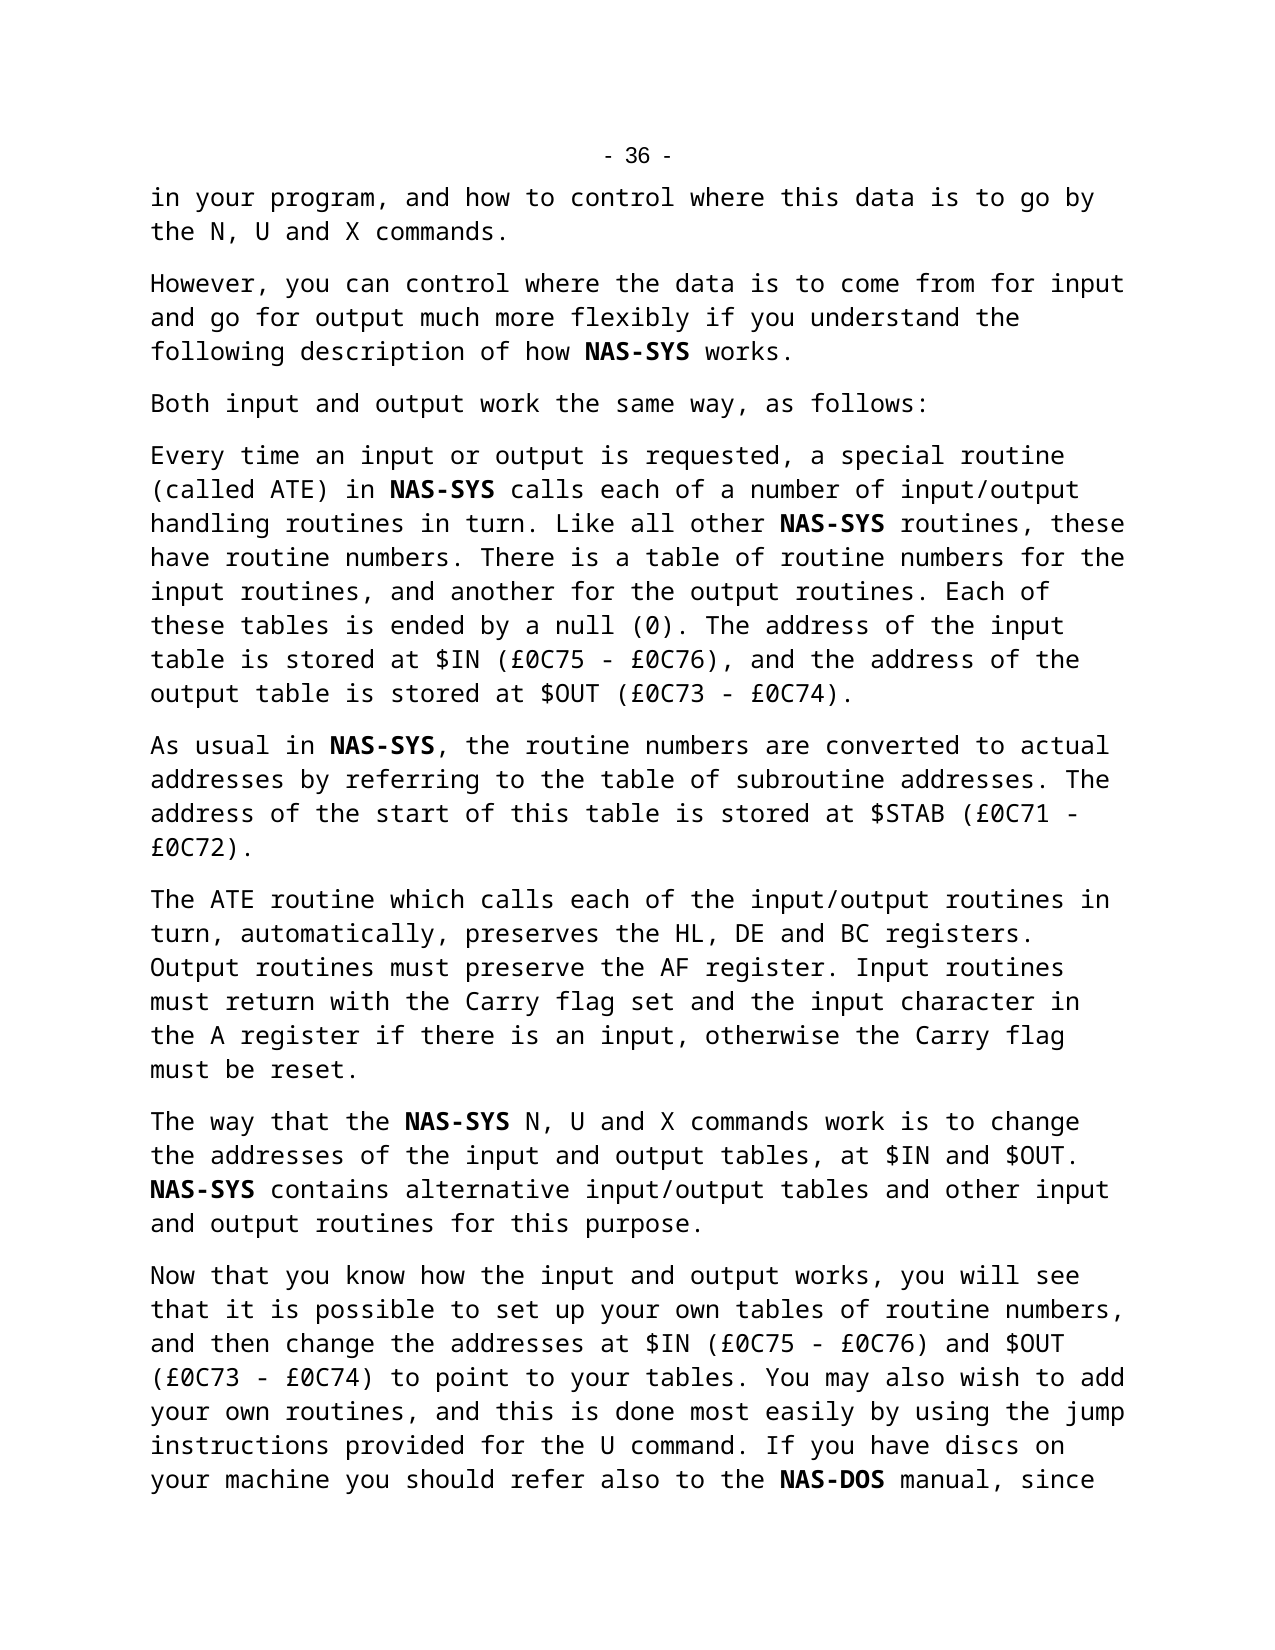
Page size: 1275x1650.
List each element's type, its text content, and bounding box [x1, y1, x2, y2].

text Every time an input or output is requested, a special routine (called ATE) in NAS-SYS calls each of a number of input/output handling routines in turn. Like all other NAS-SYS routines, these have routine numbers. There is a table of routine numbers for the input routines, and another for the output routines. Each of these tables is ended by a null (0). The address of the input table is stored at $IN (£0C75 - £0C76), and the address of the output table is stored at $OUT (£0C73 - £0C74). [150, 437, 1125, 710]
text Now that you know how the input and output works, you will see that it is possible to set up your own tables of routine numbers, and then change the addresses at $IN (£0C75 - £0C76) and $OUT (£0C73 - £0C74) to point to your tables. You may also wish to add your own routines, and this is done most easily by using the jump instructions provided for the U command. If you have discs on your machine you should refer also to the NAS-DOS manual, since [150, 1258, 1125, 1496]
text As usual in NAS-SYS, the routine numbers are converted to actual addresses by referring to the table of subroutine addresses. The address of the start of this table is stored at $STAB (£0C71 - £0C72). [150, 728, 1125, 864]
text The ATE routine which calls each of the input/output routines in turn, automatically, preserves the HL, DE and BC registers. Output routines must preserve the AF register. Input routines must return with the Carry flag set and the input character in the A register if there is an input, otherwise the Carry flag must be reset. [150, 882, 1125, 1086]
text However, you can control where the data is to come from for input and go for output much more flexibly if you understand the following description of how NAS-SYS works. [150, 266, 1125, 368]
text The way that the NAS-SYS N, U and X commands work is to change the addresses of the input and output tables, at $IN and $OUT. NAS-SYS contains alternative input/output tables and other input and output routines for this purpose. [150, 1104, 1125, 1240]
text in your program, and how to control where this data is to go by the N, U and X commands. [150, 180, 1125, 248]
text Both input and output work the same way, as follows: [150, 386, 1125, 420]
